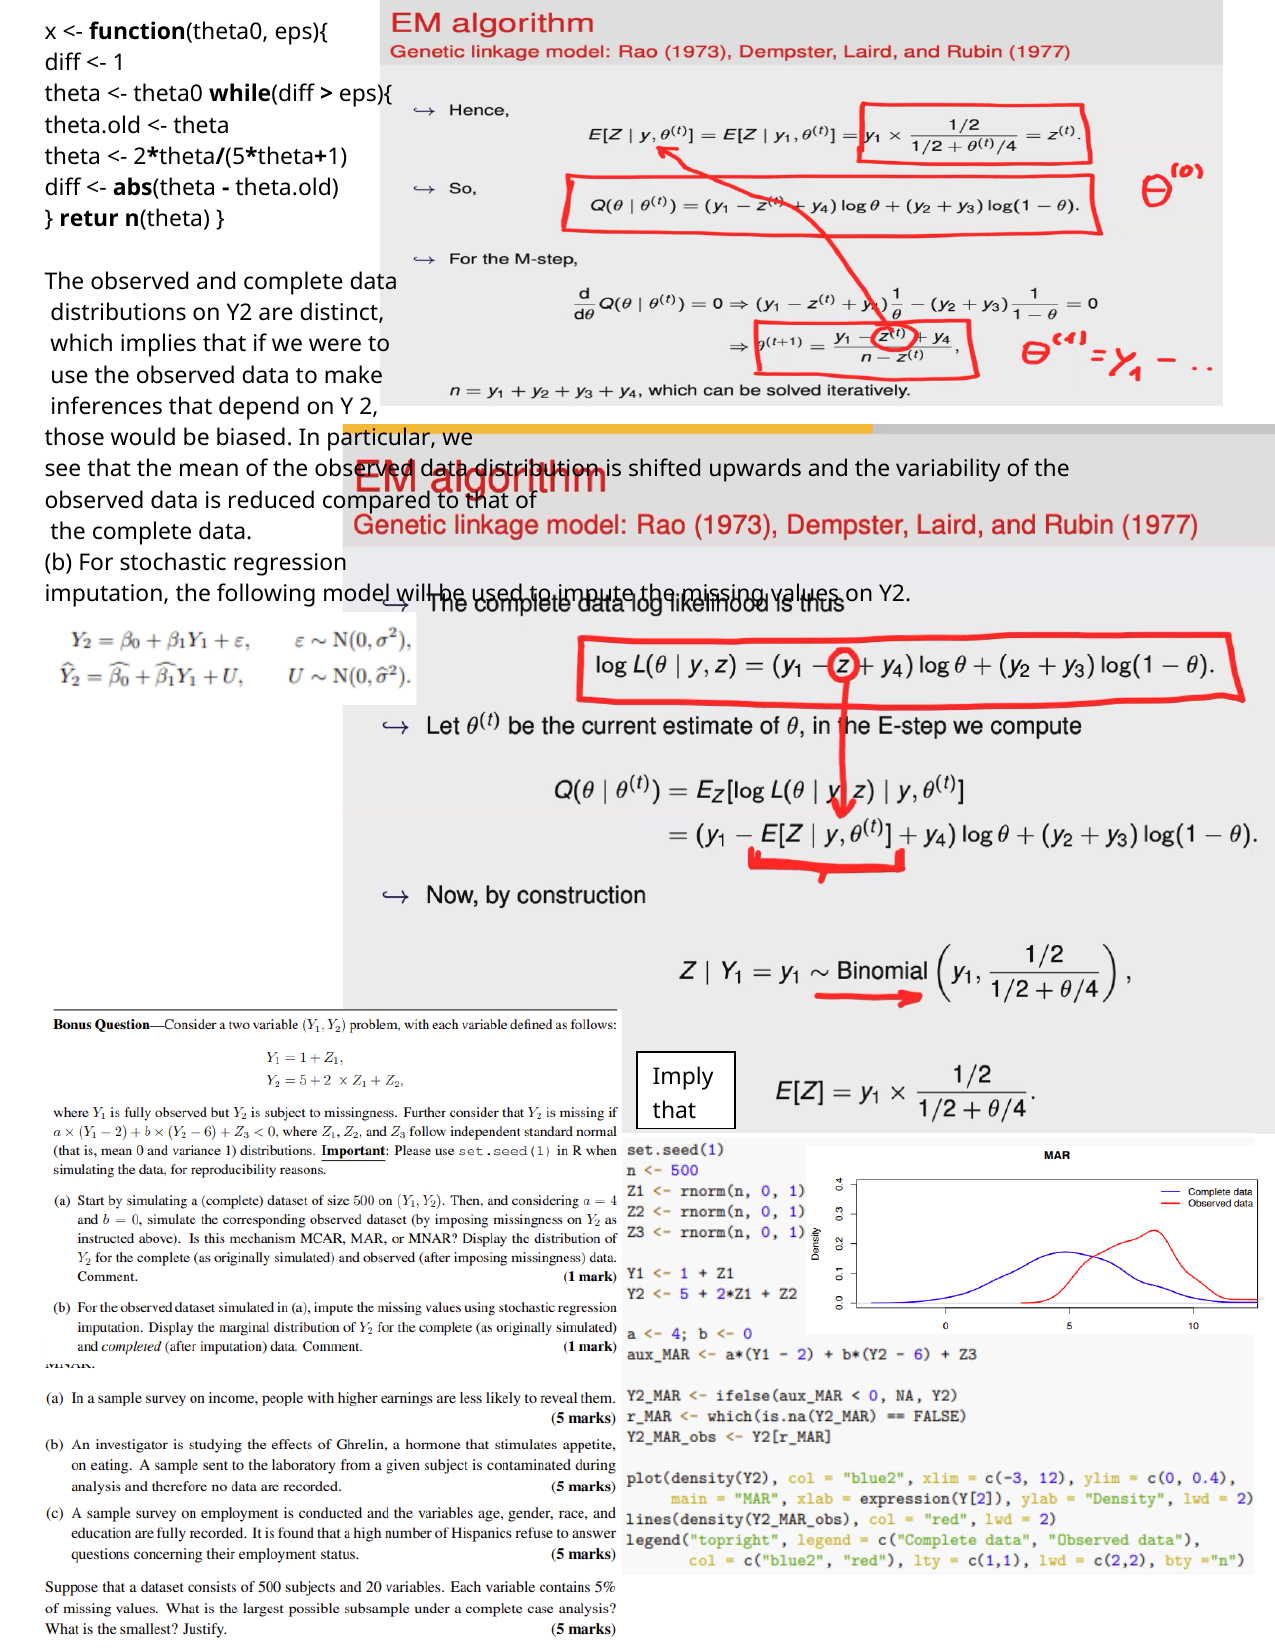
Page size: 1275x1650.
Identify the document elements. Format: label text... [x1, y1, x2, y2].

text imputation, the following model will be used to impute the missing values on Y2. [44, 577, 342, 608]
text theta <- 2*theta/(5*theta+1) [44, 140, 379, 171]
text The observed and complete data [44, 265, 379, 296]
text inferences that depend on Y 2, [44, 390, 1125, 421]
text distributions on Y2 are distinct, [44, 296, 379, 327]
text theta <- theta0 while(diff > eps){ [44, 77, 379, 108]
text which implies that if we were to [44, 327, 379, 358]
text Imply that [652, 1060, 719, 1120]
text the complete data. [44, 515, 342, 546]
text } retur n(theta) } [44, 202, 379, 233]
text (b) For stochastic regression [44, 546, 342, 577]
text use the observed data to make [44, 358, 379, 390]
text see that the mean of the observed data distribution is shifted upwards and the variability of the observed data is reduced compared to that of [44, 452, 342, 515]
text those would be biased. In particular, we [44, 421, 1125, 452]
text diff <- abs(theta - theta.old) [44, 171, 379, 202]
text diff <- 1 [44, 46, 379, 77]
text theta.old <- theta [44, 108, 379, 140]
text x <- function(theta0, eps){ [44, 15, 379, 46]
